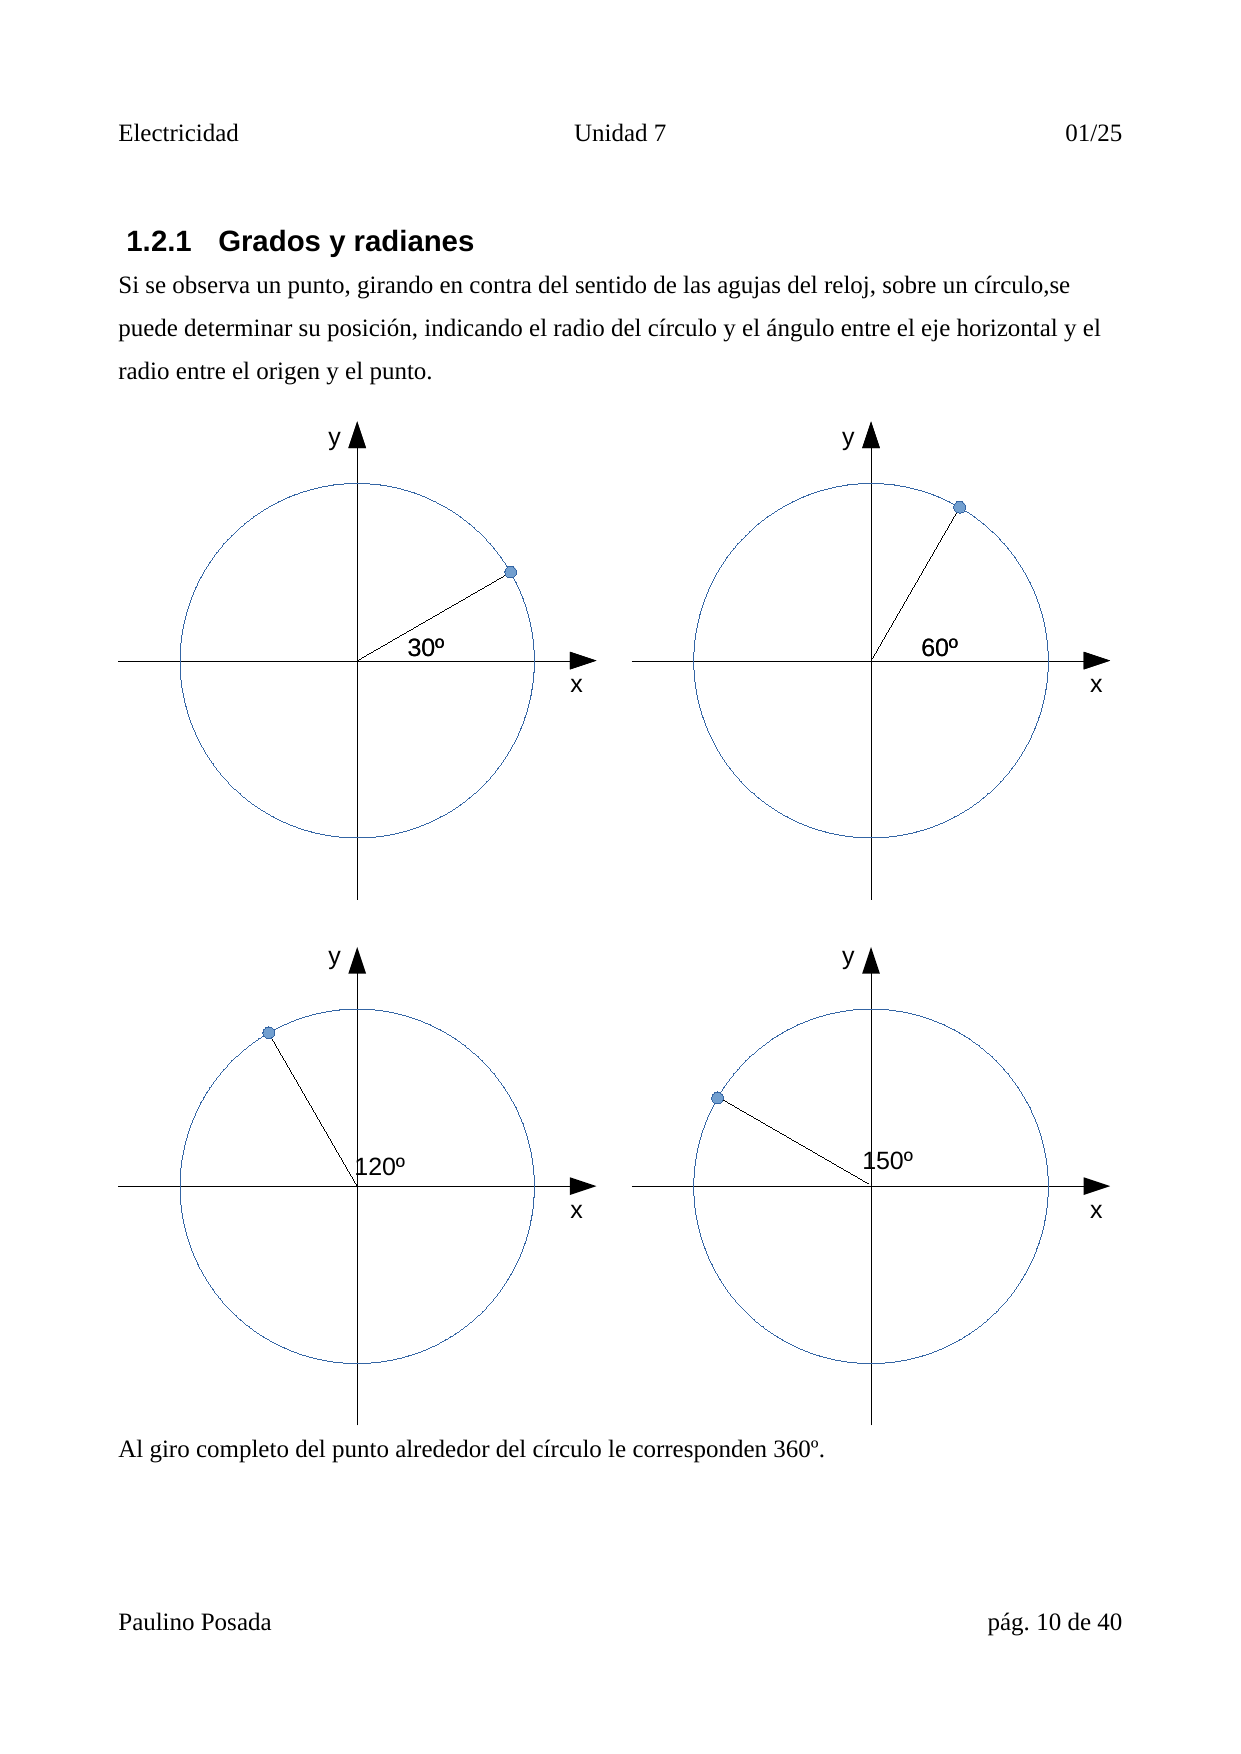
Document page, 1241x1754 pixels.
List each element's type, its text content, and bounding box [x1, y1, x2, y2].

text Si se observa un punto, girando en contra del sentido de las agujas del reloj, sobre un círculo,se puede determinar su posición, indicando el radio del círculo y el ángulo entre el eje horizontal y el radio entre el origen y el punto. [118, 270, 1122, 385]
subtitle Grados y radianes [118, 224, 1122, 258]
text Al giro completo del punto alrededor del círculo le corresponden 360º. [118, 1434, 1122, 1463]
